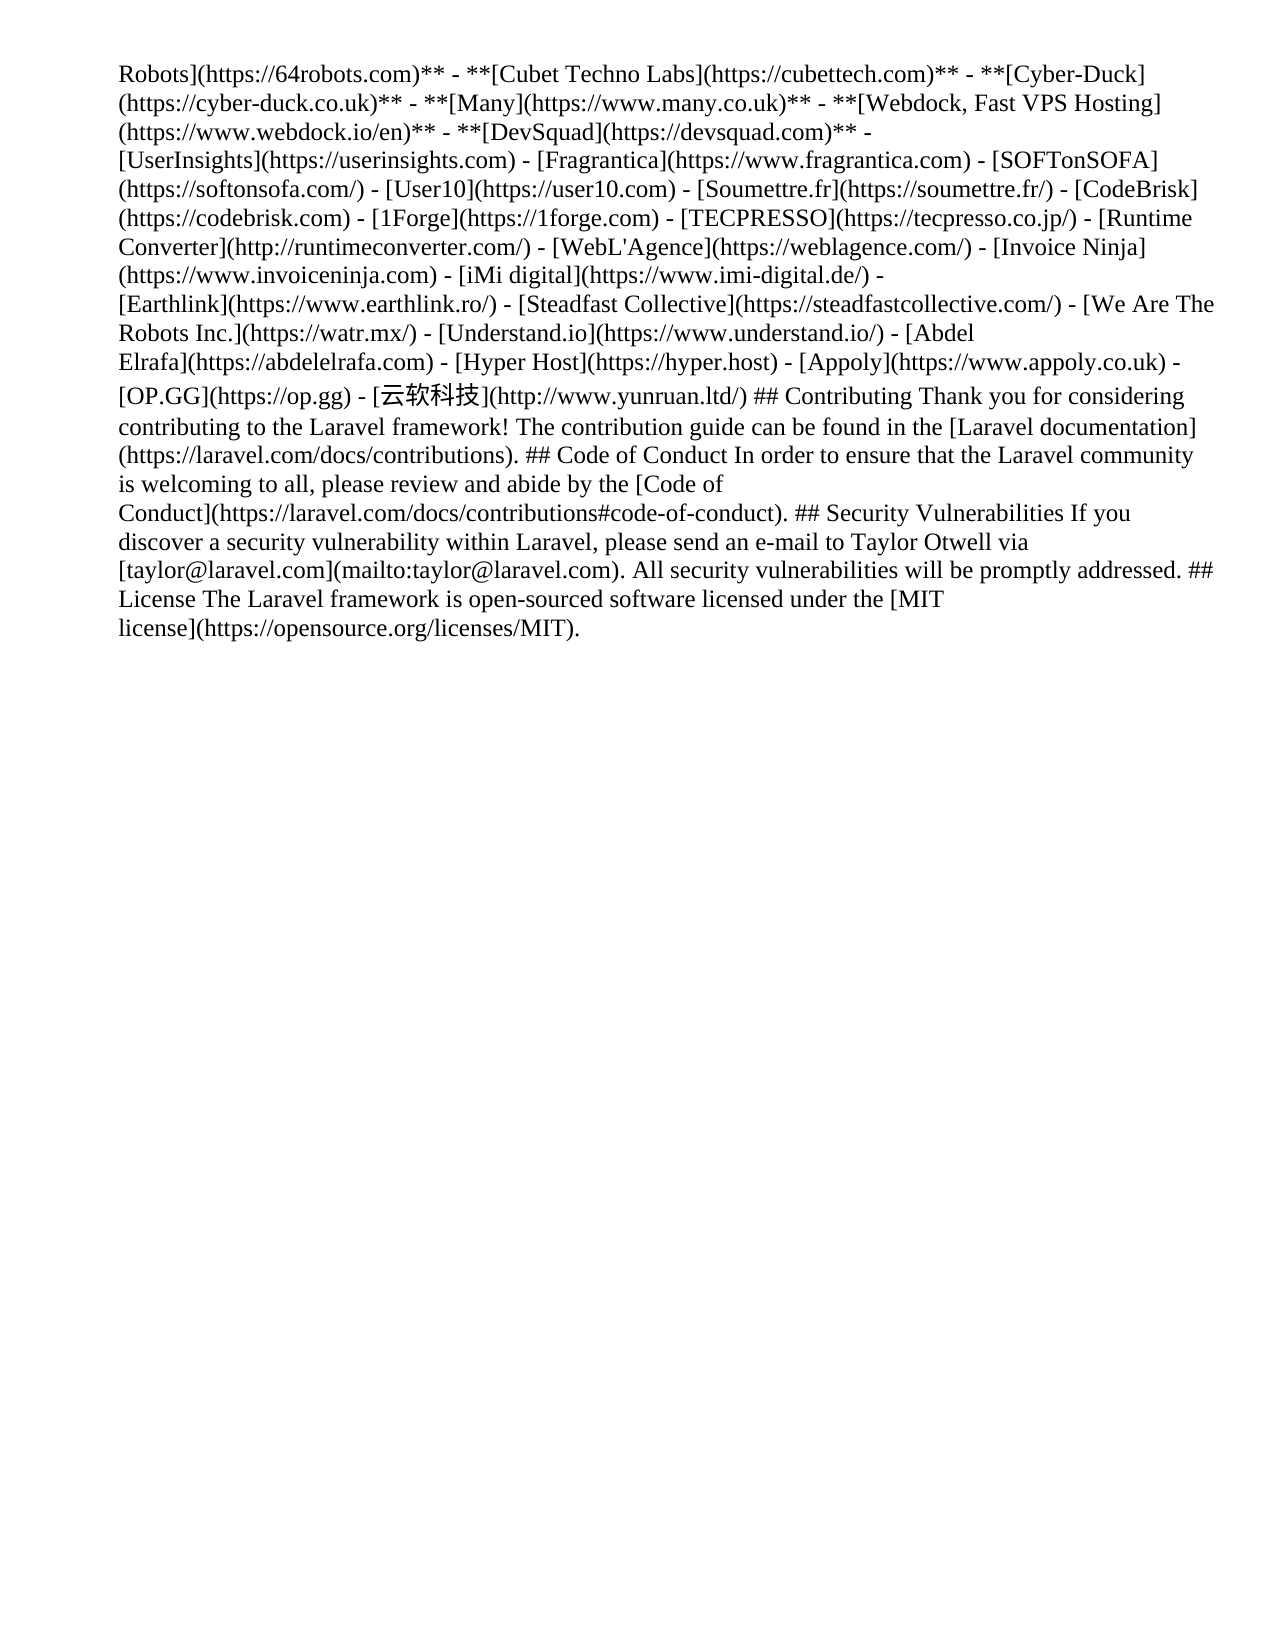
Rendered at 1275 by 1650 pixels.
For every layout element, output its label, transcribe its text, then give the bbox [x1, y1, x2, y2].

text Robots](https://64robots.com)** - **[Cubet Techno Labs](https://cubettech.com)** - **[Cyber-Duck](https://cyber-duck.co.uk)** - **[Many](https://www.many.co.uk)** - **[Webdock, Fast VPS Hosting](https://www.webdock.io/en)** - **[DevSquad](https://devsquad.com)** - [UserInsights](https://userinsights.com) - [Fragrantica](https://www.fragrantica.com) - [SOFTonSOFA](https://softonsofa.com/) - [User10](https://user10.com) - [Soumettre.fr](https://soumettre.fr/) - [CodeBrisk](https://codebrisk.com) - [1Forge](https://1forge.com) - [TECPRESSO](https://tecpresso.co.jp/) - [Runtime Converter](http://runtimeconverter.com/) - [WebL'Agence](https://weblagence.com/) - [Invoice Ninja](https://www.invoiceninja.com) - [iMi digital](https://www.imi-digital.de/) - [Earthlink](https://www.earthlink.ro/) - [Steadfast Collective](https://steadfastcollective.com/) - [We Are The Robots Inc.](https://watr.mx/) - [Understand.io](https://www.understand.io/) - [Abdel Elrafa](https://abdelelrafa.com) - [Hyper Host](https://hyper.host) - [Appoly](https://www.appoly.co.uk) - [OP.GG](https://op.gg) - [云软科技](http://www.yunruan.ltd/) ## Contributing Thank you for considering contributing to the Laravel framework! The contribution guide can be found in the [Laravel documentation](https://laravel.com/docs/contributions). ## Code of Conduct In order to ensure that the Laravel community is welcoming to all, please review and abide by the [Code of Conduct](https://laravel.com/docs/contributions#code-of-conduct). ## Security Vulnerabilities If you discover a security vulnerability within Laravel, please send an e-mail to Taylor Otwell via [taylor@laravel.com](mailto:taylor@laravel.com). All security vulnerabilities will be promptly addressed. ## License The Laravel framework is open-sourced software licensed under the [MIT license](https://opensource.org/licenses/MIT). [118, 59, 1216, 642]
